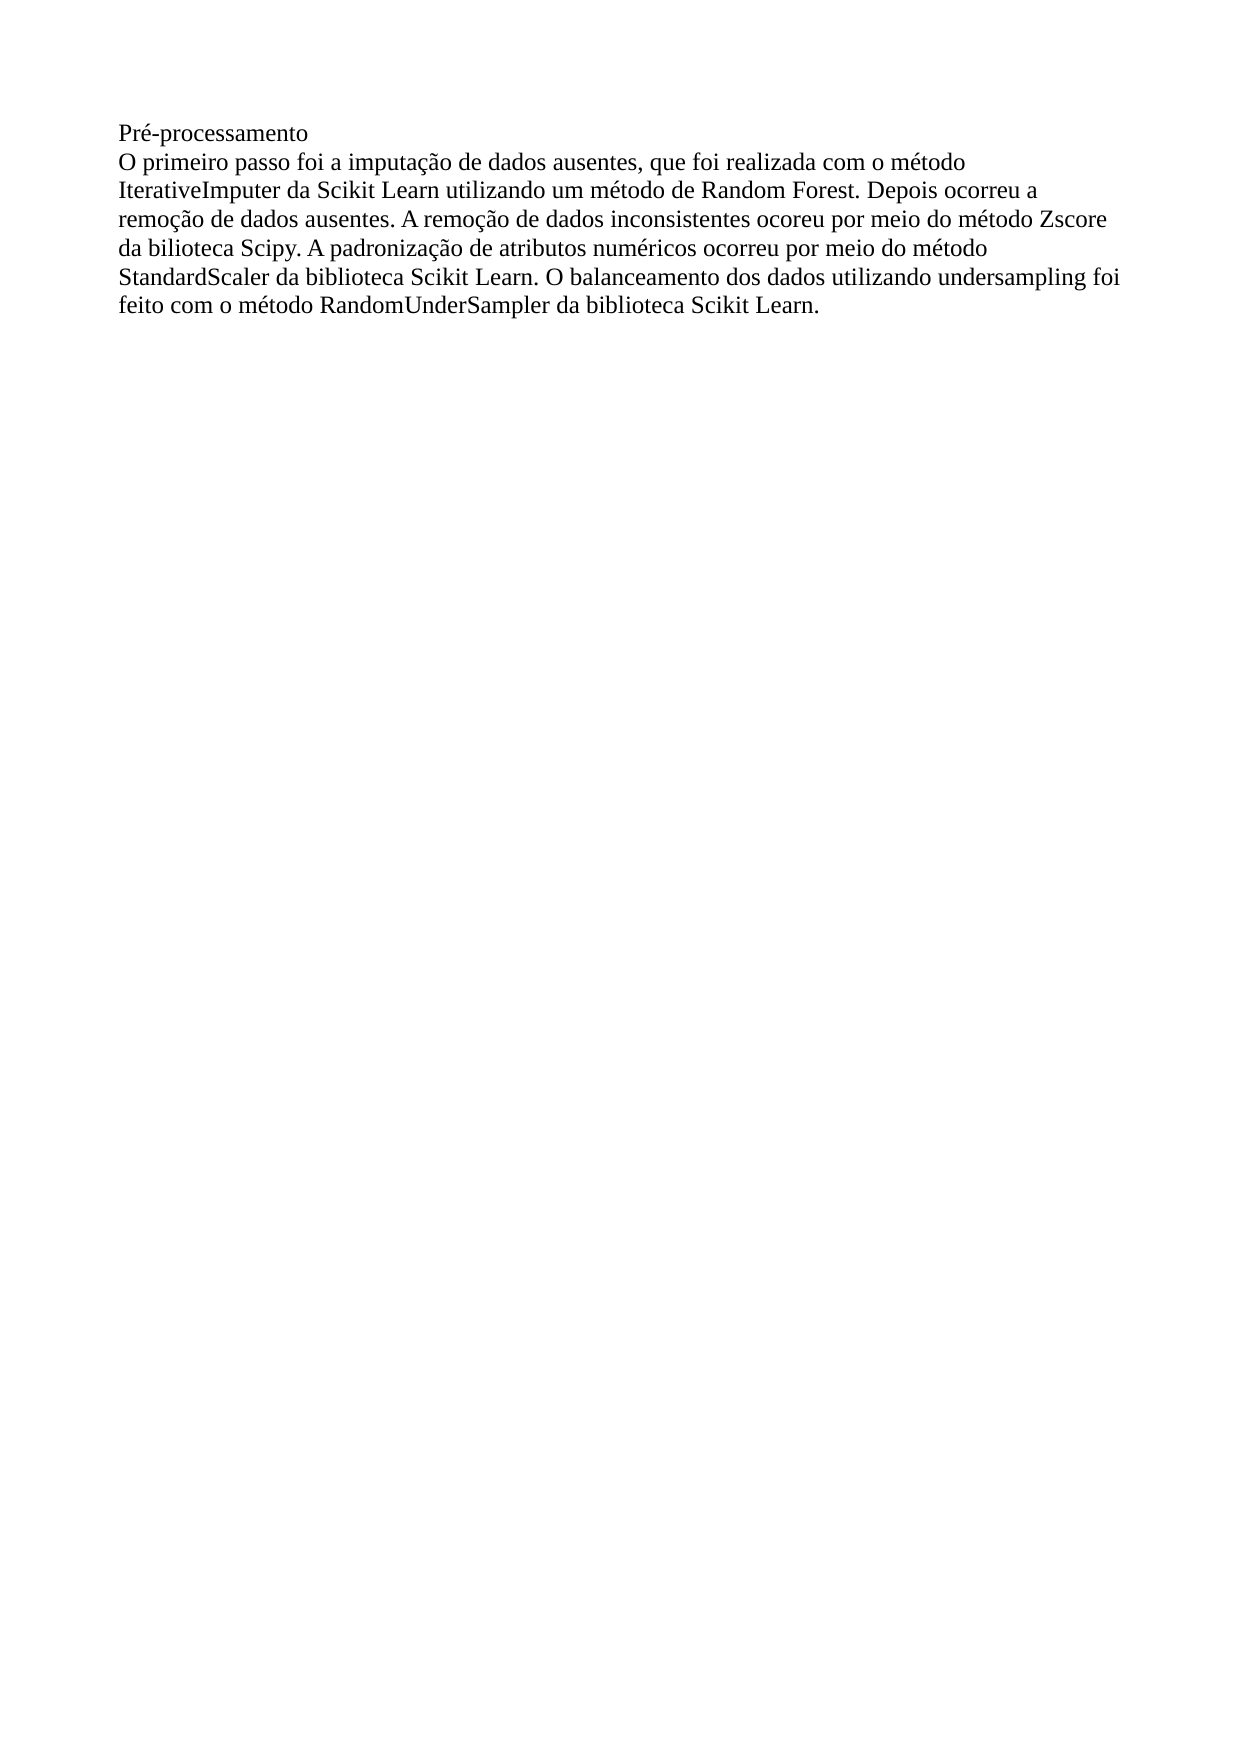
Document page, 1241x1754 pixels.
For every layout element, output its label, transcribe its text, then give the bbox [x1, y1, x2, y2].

text Pré-processamento [118, 118, 1122, 147]
text O primeiro passo foi a imputação de dados ausentes, que foi realizada com o método IterativeImputer da Scikit Learn utilizando um método de Random Forest. Depois ocorreu a remoção de dados ausentes. A remoção de dados inconsistentes ocoreu por meio do método Zscore da bilioteca Scipy. A padronização de atributos numéricos ocorreu por meio do método StandardScaler da biblioteca Scikit Learn. O balanceamento dos dados utilizando undersampling foi feito com o método RandomUnderSampler da biblioteca Scikit Learn. [118, 147, 1122, 319]
